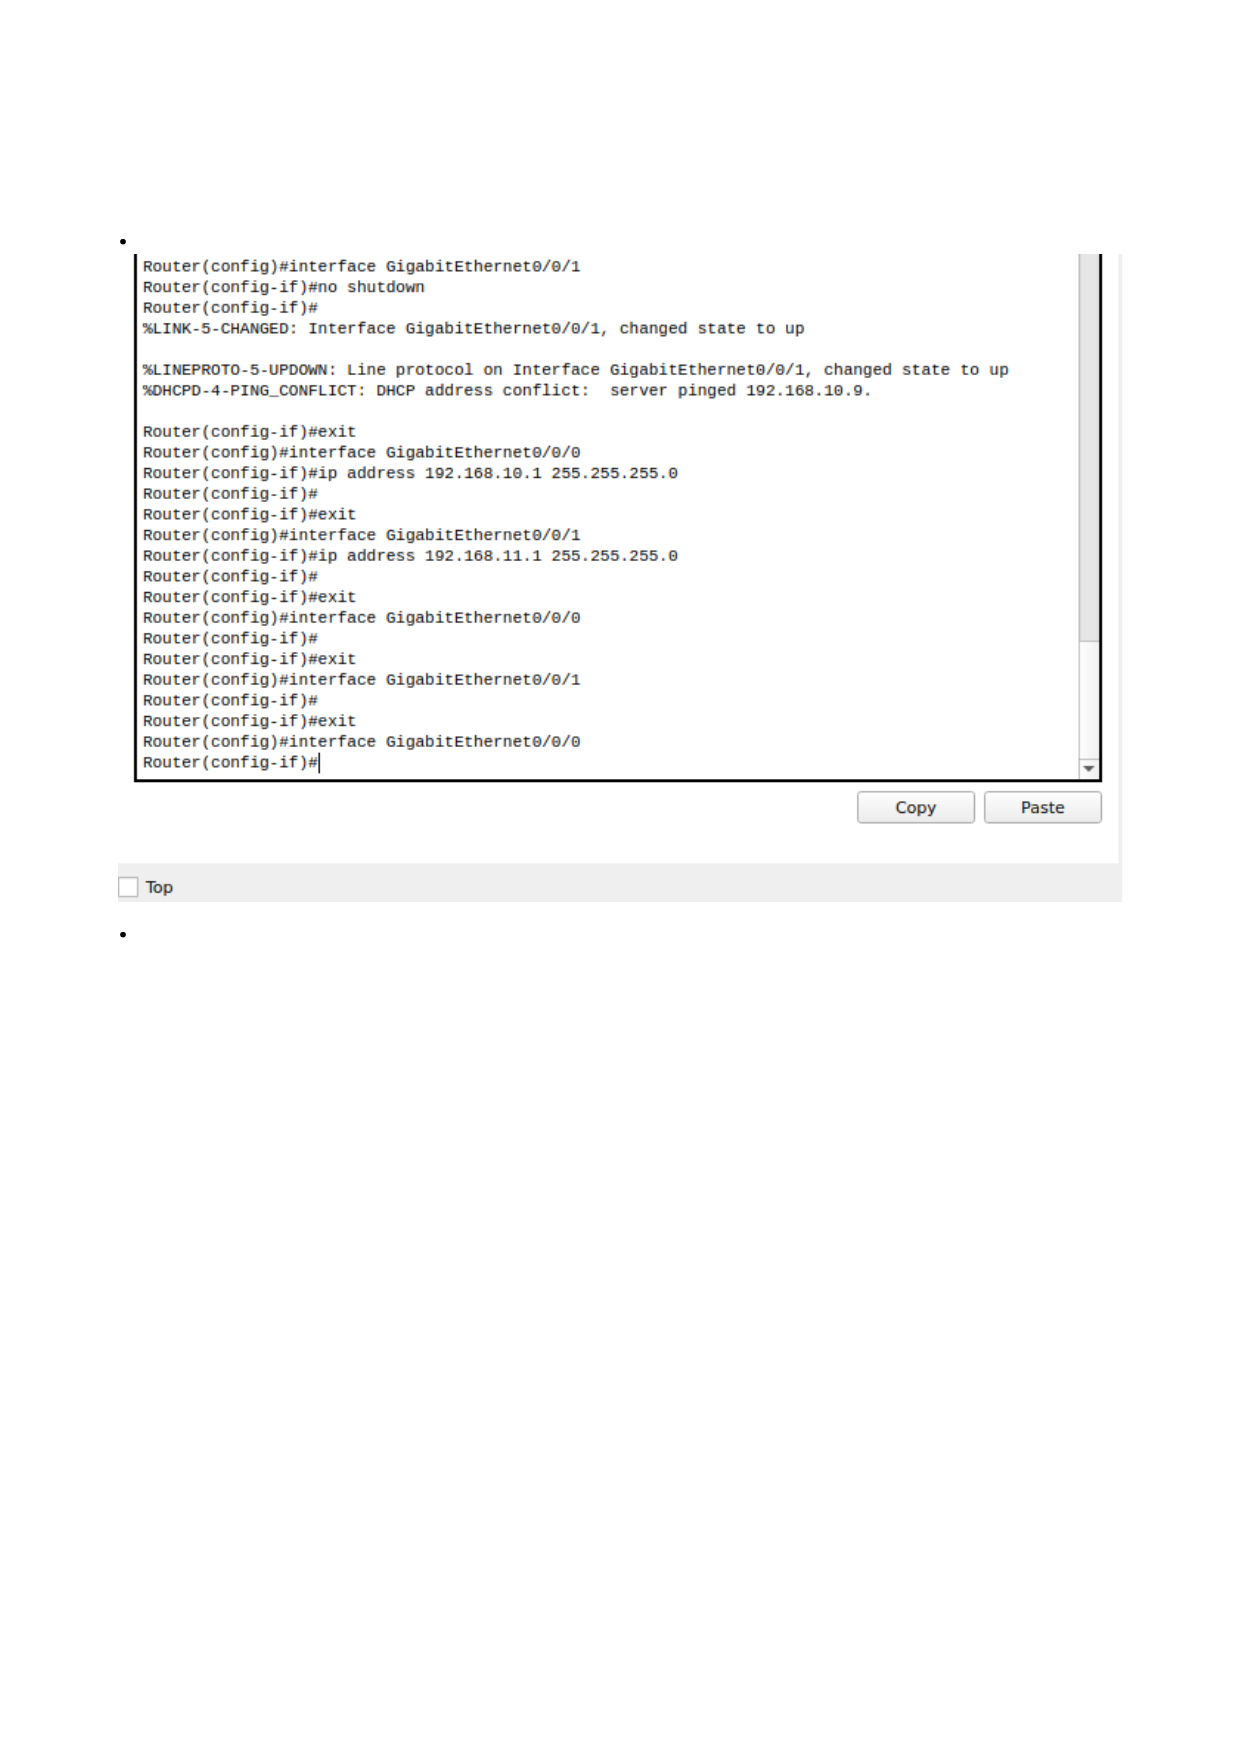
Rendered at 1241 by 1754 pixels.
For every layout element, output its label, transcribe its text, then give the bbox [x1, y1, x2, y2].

text . [118, 209, 1122, 254]
text . [118, 902, 1122, 947]
picture [118, 254, 1123, 902]
